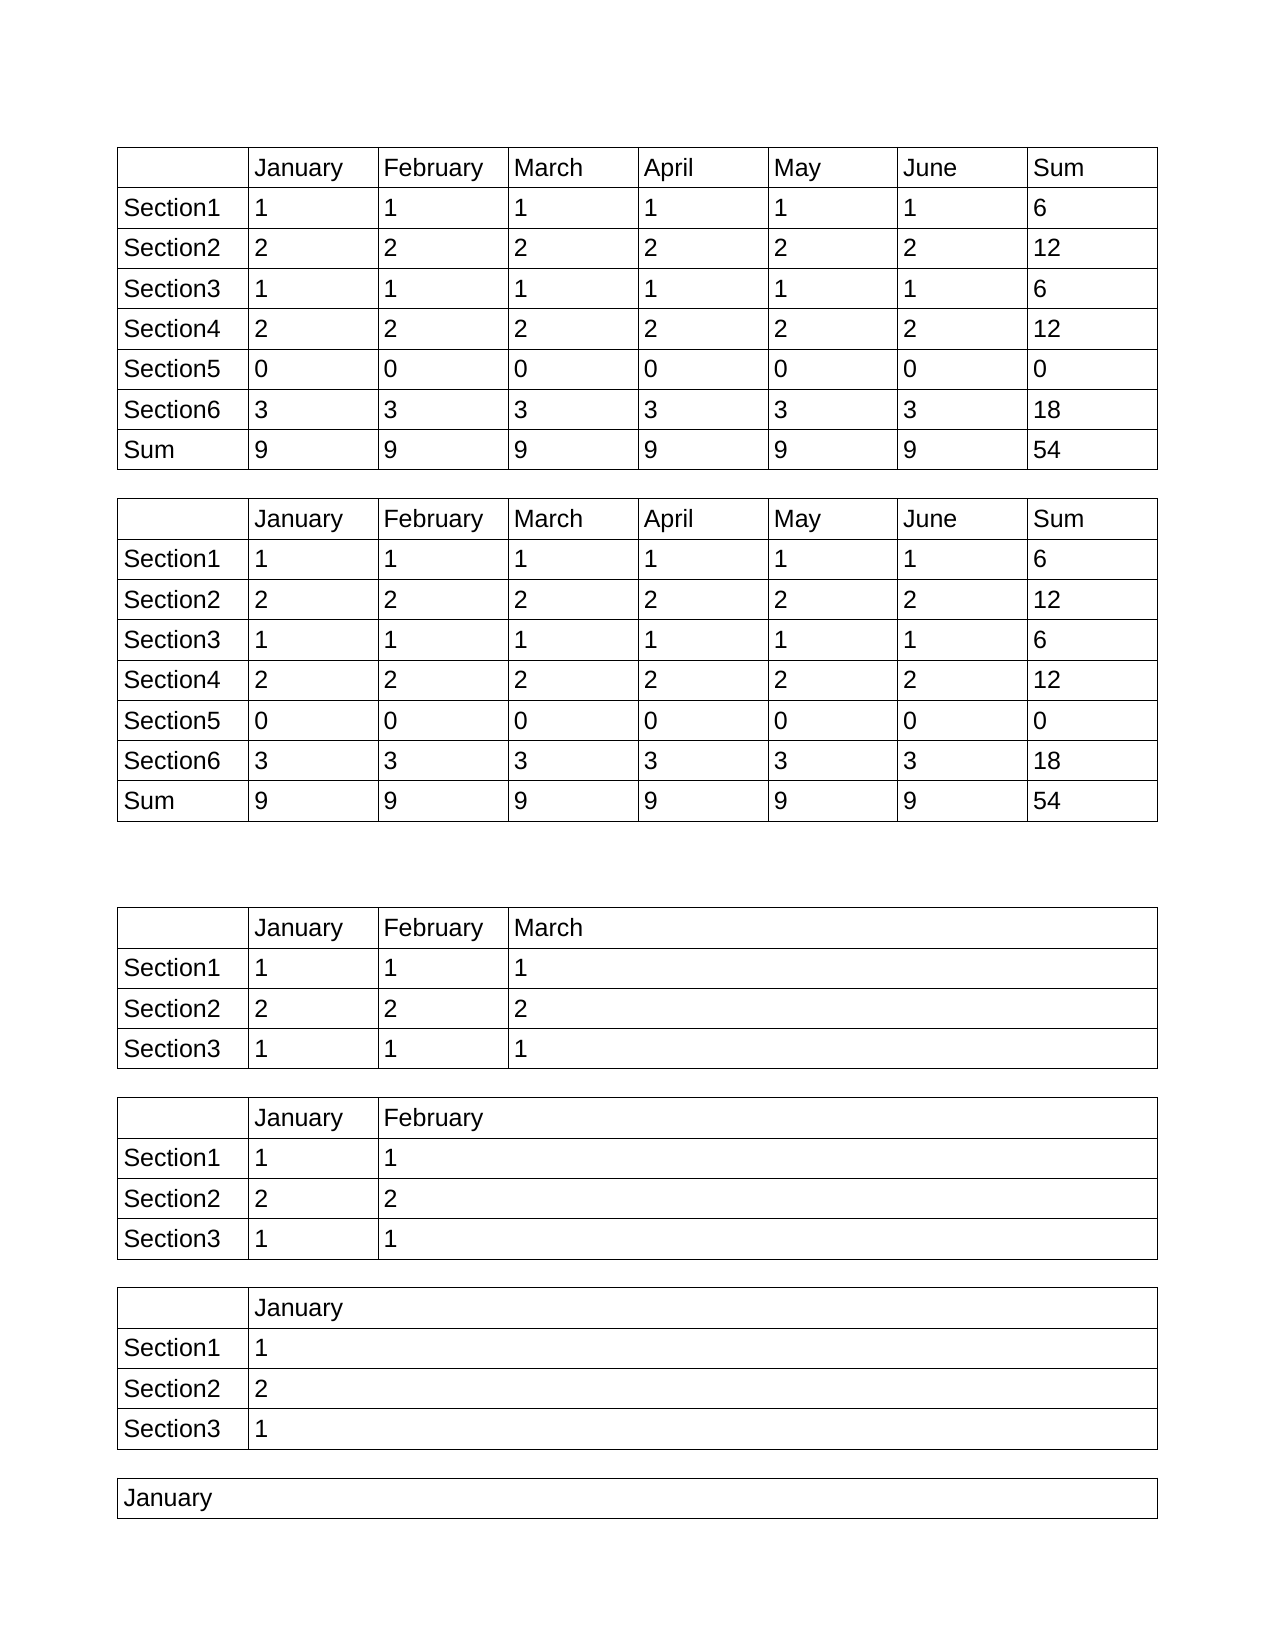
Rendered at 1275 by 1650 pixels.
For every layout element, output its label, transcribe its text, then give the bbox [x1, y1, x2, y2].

table_cell 6 [1028, 620, 1157, 659]
table_cell 0 [639, 350, 768, 389]
table_cell Section3 [118, 1219, 248, 1258]
table_cell Section2 [118, 1369, 248, 1408]
table_header February [379, 499, 508, 538]
table_cell 2 [379, 989, 508, 1028]
table_cell 1 [249, 1329, 1157, 1368]
table_header [118, 1098, 248, 1137]
table_cell 2 [509, 229, 638, 268]
table_cell 1 [769, 188, 897, 227]
table_cell 0 [249, 350, 378, 389]
table_cell 1 [249, 1219, 378, 1258]
table_cell 1 [639, 620, 768, 659]
table_cell 0 [769, 701, 897, 740]
table_cell 1 [249, 1409, 1157, 1448]
table_cell 9 [898, 781, 1027, 821]
table_cell 3 [639, 741, 768, 780]
table_cell 2 [249, 229, 378, 268]
table_cell 1 [379, 1139, 1157, 1178]
table_cell 1 [509, 1029, 1157, 1068]
table_cell 1 [249, 188, 378, 227]
table_cell 1 [379, 1219, 1157, 1258]
table_cell 2 [379, 580, 508, 619]
table_cell 1 [379, 620, 508, 659]
table_header January [249, 1288, 1157, 1328]
table_cell 12 [1028, 580, 1157, 619]
table_cell 2 [249, 580, 378, 619]
table_header Sum [1028, 148, 1157, 187]
table_header February [379, 148, 508, 187]
table_cell 1 [249, 620, 378, 659]
table_cell 3 [249, 390, 378, 429]
table_cell Section1 [118, 1139, 248, 1178]
table_cell 2 [249, 661, 378, 700]
table_cell 0 [898, 701, 1027, 740]
table_cell 2 [898, 580, 1027, 619]
table_cell 2 [898, 661, 1027, 700]
table_cell 18 [1028, 741, 1157, 780]
table_cell 1 [769, 620, 897, 659]
table_cell Section6 [118, 390, 248, 429]
table_cell 1 [509, 188, 638, 227]
table_cell 1 [898, 540, 1027, 579]
table_cell 1 [249, 540, 378, 579]
table_cell 2 [249, 1369, 1157, 1408]
table_header May [769, 499, 897, 538]
table_cell Section1 [118, 188, 248, 227]
table_header June [898, 148, 1027, 187]
table_cell 0 [1028, 350, 1157, 389]
table_cell Section2 [118, 580, 248, 619]
table_cell 9 [379, 430, 508, 469]
table_cell 0 [898, 350, 1027, 389]
table_cell Section1 [118, 949, 248, 988]
table_cell 2 [769, 661, 897, 700]
table_header [118, 908, 248, 947]
table_cell Section3 [118, 269, 248, 308]
table_cell Section1 [118, 1329, 248, 1368]
table_cell Section2 [118, 1179, 248, 1218]
table_header [118, 1288, 248, 1328]
table_cell 2 [639, 661, 768, 700]
table_cell 3 [509, 741, 638, 780]
table_cell 2 [379, 1179, 1157, 1218]
table_cell 6 [1028, 540, 1157, 579]
table_cell 2 [769, 580, 897, 619]
table_cell 1 [898, 269, 1027, 308]
table_cell 1 [639, 269, 768, 308]
table_cell Section3 [118, 1409, 248, 1448]
table_cell Section6 [118, 741, 248, 780]
table_header April [639, 499, 768, 538]
table_cell 9 [769, 781, 897, 821]
table_cell 54 [1028, 781, 1157, 821]
table_cell 12 [1028, 229, 1157, 268]
table_cell 3 [249, 741, 378, 780]
table_header January [249, 908, 378, 947]
table_cell Section4 [118, 309, 248, 348]
table_cell 0 [1028, 701, 1157, 740]
table_cell 2 [769, 229, 897, 268]
table_cell 12 [1028, 309, 1157, 348]
table_cell 3 [898, 741, 1027, 780]
table_header May [769, 148, 897, 187]
table_cell 1 [379, 949, 508, 988]
table_cell 1 [509, 269, 638, 308]
table_cell 3 [379, 390, 508, 429]
table_cell 1 [379, 540, 508, 579]
table_header February [379, 1098, 1157, 1137]
table_cell 9 [249, 430, 378, 469]
table_cell 9 [379, 781, 508, 821]
table_cell 2 [898, 309, 1027, 348]
table_cell 1 [379, 188, 508, 227]
table_cell Section2 [118, 989, 248, 1028]
table_header April [639, 148, 768, 187]
table_cell 0 [769, 350, 897, 389]
table_cell 9 [639, 781, 768, 821]
table_cell 2 [769, 309, 897, 348]
table_cell 0 [509, 701, 638, 740]
table_cell 1 [249, 269, 378, 308]
table_cell Section5 [118, 701, 248, 740]
table_header January [249, 148, 378, 187]
table_cell Section5 [118, 350, 248, 389]
table_header February [379, 908, 508, 947]
table_cell 3 [769, 390, 897, 429]
table_cell 6 [1028, 188, 1157, 227]
table_cell Sum [118, 781, 248, 821]
table_cell 2 [509, 309, 638, 348]
table_cell 2 [639, 309, 768, 348]
table_cell Section4 [118, 661, 248, 700]
table_cell Section1 [118, 540, 248, 579]
table_cell 9 [769, 430, 897, 469]
table_cell 1 [249, 949, 378, 988]
table_cell 3 [769, 741, 897, 780]
table_header [118, 499, 248, 538]
table_cell 2 [379, 309, 508, 348]
table_cell 3 [639, 390, 768, 429]
table_cell Section3 [118, 1029, 248, 1068]
table_header March [509, 499, 638, 538]
table_cell 2 [509, 661, 638, 700]
table_cell 1 [639, 188, 768, 227]
table_cell 1 [509, 949, 1157, 988]
table_cell 12 [1028, 661, 1157, 700]
table_header June [898, 499, 1027, 538]
table_cell 2 [379, 229, 508, 268]
table_cell 9 [509, 430, 638, 469]
table_header January [249, 499, 378, 538]
table_cell 2 [639, 229, 768, 268]
table_cell 2 [249, 309, 378, 348]
table_cell 2 [249, 1179, 378, 1218]
table_cell 1 [509, 540, 638, 579]
table_cell 0 [249, 701, 378, 740]
table_cell 3 [898, 390, 1027, 429]
table_cell 1 [639, 540, 768, 579]
table_header March [509, 908, 1157, 947]
table_cell Section2 [118, 229, 248, 268]
table_cell 0 [379, 350, 508, 389]
table_header January [249, 1098, 378, 1137]
table_cell 1 [249, 1139, 378, 1178]
table_cell Sum [118, 430, 248, 469]
table_cell 1 [509, 620, 638, 659]
table_cell 2 [249, 989, 378, 1028]
table_cell 2 [509, 989, 1157, 1028]
table_cell 3 [509, 390, 638, 429]
table_cell 6 [1028, 269, 1157, 308]
table_cell 2 [898, 229, 1027, 268]
table_cell 0 [639, 701, 768, 740]
table_cell 9 [509, 781, 638, 821]
table_cell 9 [639, 430, 768, 469]
table_cell 9 [249, 781, 378, 821]
table_cell 1 [249, 1029, 378, 1068]
table_cell 1 [898, 188, 1027, 227]
table_cell 2 [509, 580, 638, 619]
table_cell 0 [379, 701, 508, 740]
table_header [118, 148, 248, 187]
table_cell 1 [898, 620, 1027, 659]
table_cell 1 [769, 269, 897, 308]
table_cell 54 [1028, 430, 1157, 469]
table_cell 1 [379, 269, 508, 308]
table_header Sum [1028, 499, 1157, 538]
table_header January [118, 1479, 1157, 1518]
table_cell 2 [379, 661, 508, 700]
table_cell 1 [769, 540, 897, 579]
table_cell Section3 [118, 620, 248, 659]
table_cell 0 [509, 350, 638, 389]
table_cell 3 [379, 741, 508, 780]
table_cell 2 [639, 580, 768, 619]
table_cell 1 [379, 1029, 508, 1068]
table_header March [509, 148, 638, 187]
table_cell 18 [1028, 390, 1157, 429]
table_cell 9 [898, 430, 1027, 469]
